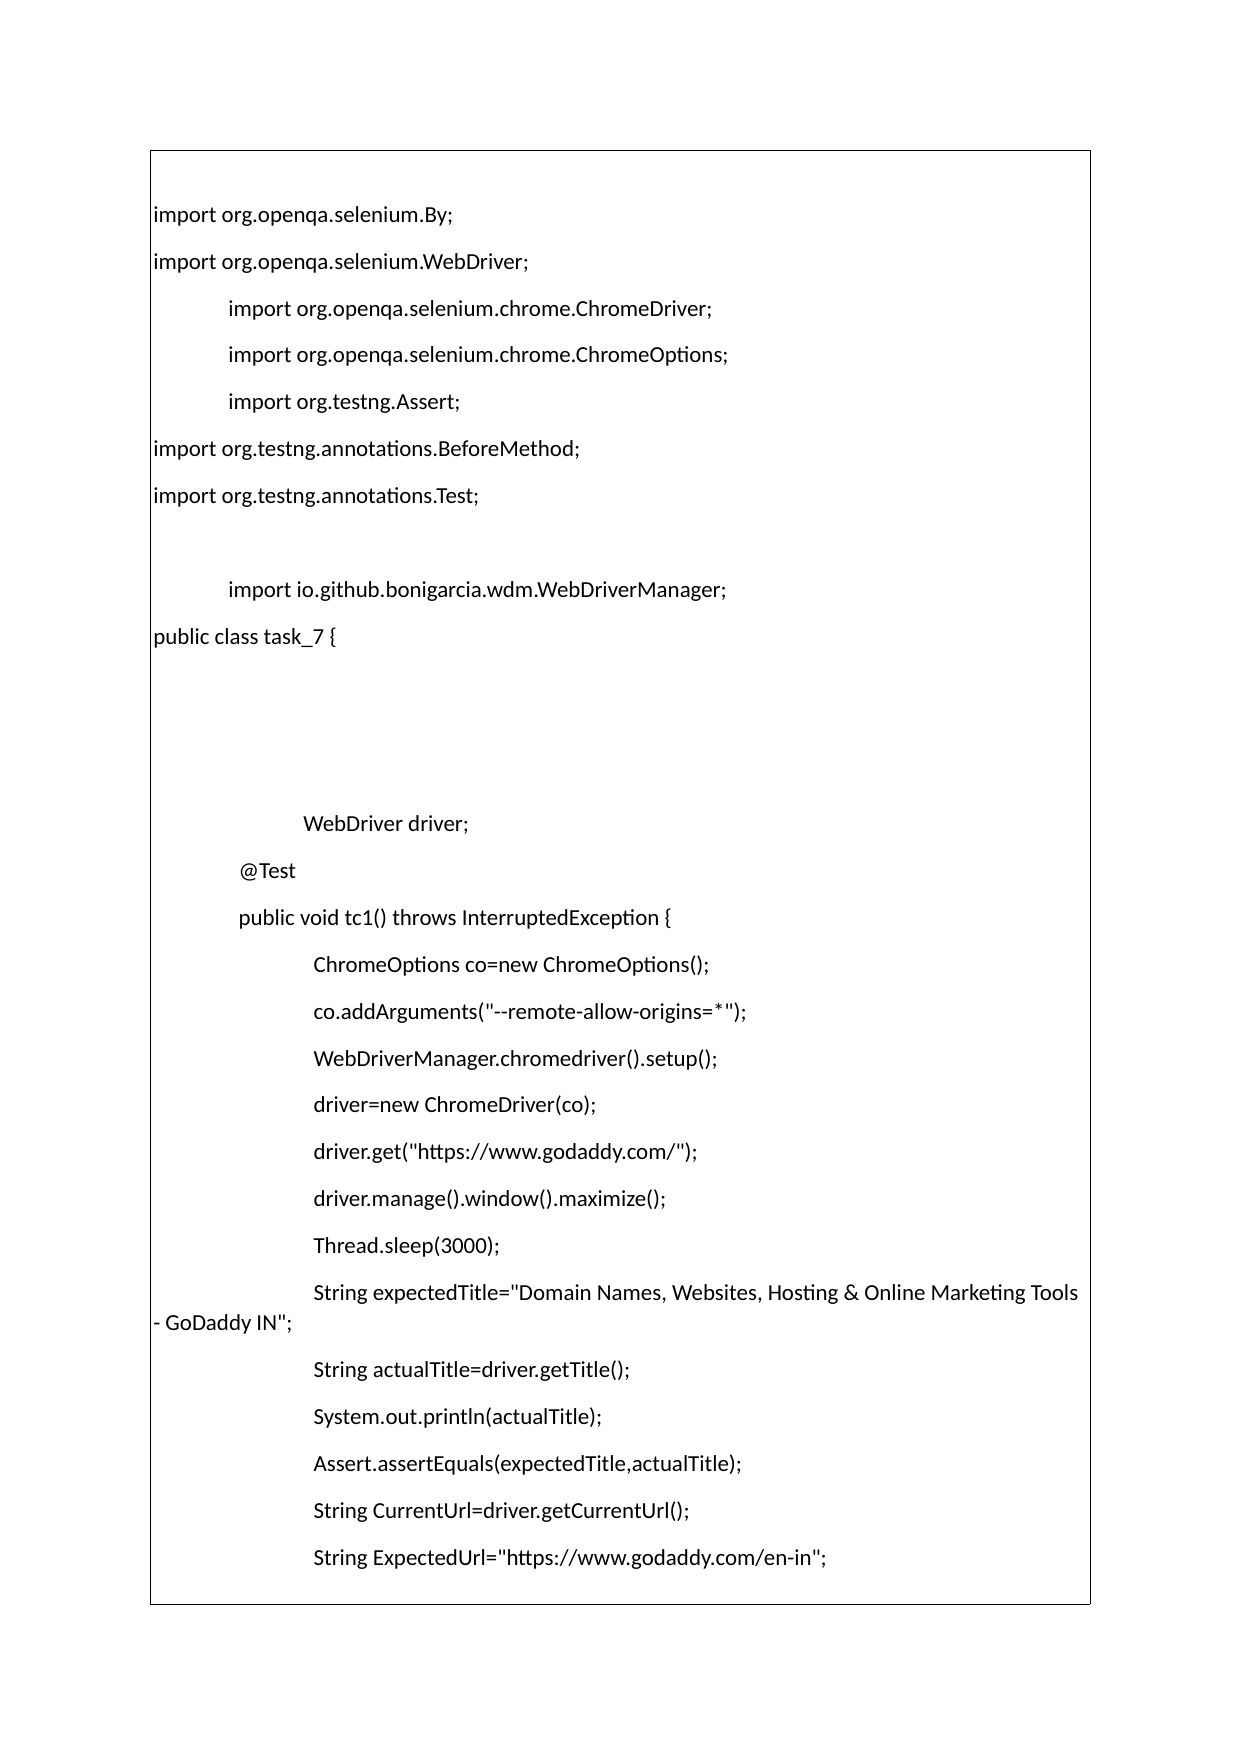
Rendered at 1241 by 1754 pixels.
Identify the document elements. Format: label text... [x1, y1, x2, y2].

text import io.github.bonigarcia.wdm.WebDriverManager; [153, 575, 1087, 603]
text String expectedTitle="Domain Names, Websites, Hosting & Online Marketing Tools - GoDaddy IN"; [153, 1278, 1087, 1336]
text String actualTitle=driver.getTitle(); [153, 1355, 1087, 1383]
text Assert.assertEquals(expectedTitle,actualTitle); [153, 1449, 1087, 1477]
text driver.manage().window().maximize(); [153, 1184, 1087, 1212]
text public class task_7 { [153, 622, 1087, 650]
text import org.testng.Assert; [153, 387, 1087, 415]
text ChromeOptions co=new ChromeOptions(); [153, 950, 1087, 978]
text import org.openqa.selenium.chrome.ChromeDriver; [153, 294, 1087, 322]
text import org.openqa.selenium.WebDriver; [153, 247, 1087, 275]
text import org.testng.annotations.BeforeMethod; [153, 434, 1087, 462]
text WebDriver driver; [153, 809, 1087, 837]
text String CurrentUrl=driver.getCurrentUrl(); [153, 1496, 1087, 1524]
text Thread.sleep(3000); [153, 1231, 1087, 1259]
text String ExpectedUrl="https://www.godaddy.com/en-in"; [153, 1543, 1087, 1571]
text import org.openqa.selenium.By; [153, 200, 1087, 228]
text WebDriverManager.chromedriver().setup(); [153, 1044, 1087, 1072]
text import org.testng.annotations.Test; [153, 481, 1087, 509]
text co.addArguments("--remote-allow-origins=*"); [153, 997, 1087, 1025]
text System.out.println(actualTitle); [153, 1402, 1087, 1430]
text public void tc1() throws InterruptedException { [153, 903, 1087, 931]
text driver.get("https://www.godaddy.com/"); [153, 1137, 1087, 1165]
text import org.openqa.selenium.chrome.ChromeOptions; [153, 341, 1087, 368]
text @Test [153, 856, 1087, 884]
text driver=new ChromeDriver(co); [153, 1091, 1087, 1118]
